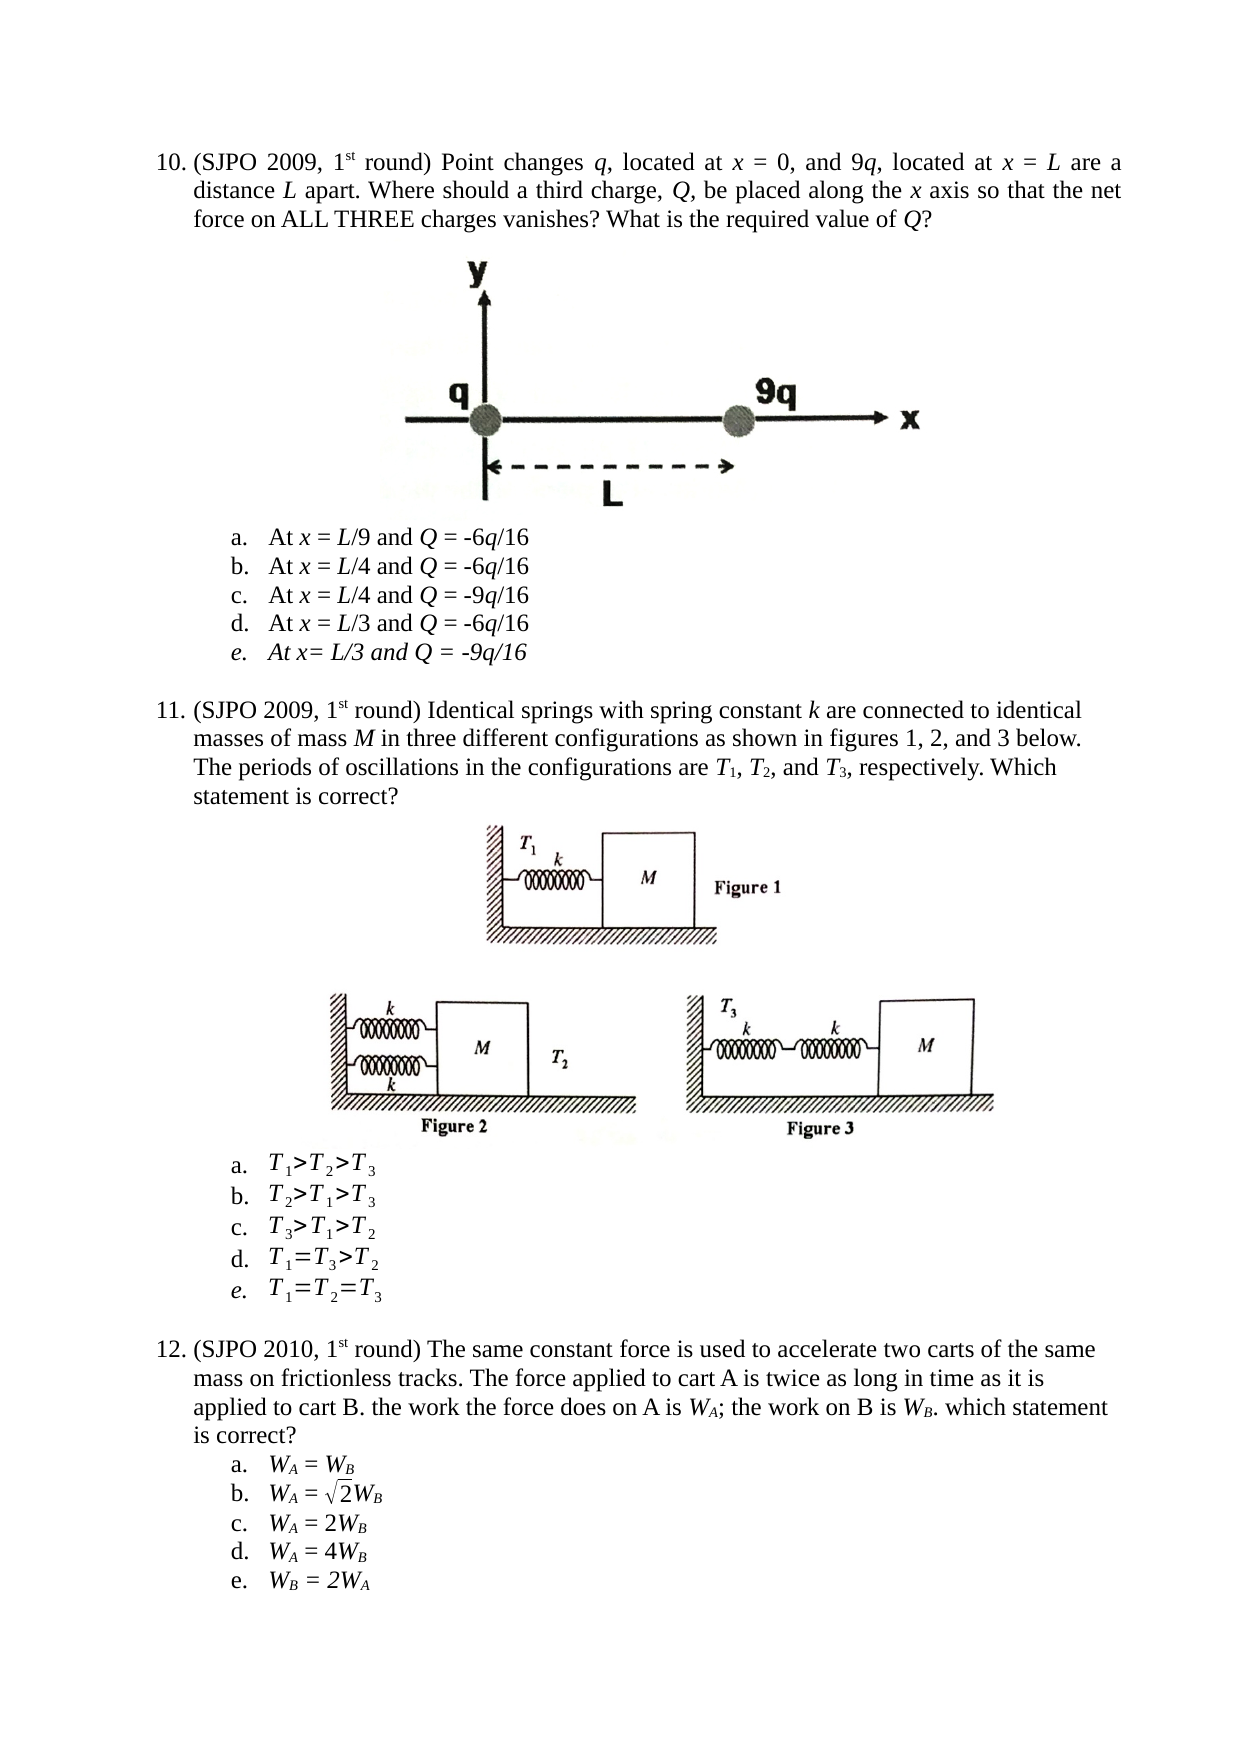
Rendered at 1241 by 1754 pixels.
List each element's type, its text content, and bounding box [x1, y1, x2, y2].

list At x= L/3 and Q = -9q/16 [231, 637, 1122, 666]
list At x = L/9 and Q = -6q/16 [231, 522, 1122, 551]
list WA = 2WB [231, 1508, 1122, 1536]
list WB = 2WA [231, 1565, 1122, 1594]
list (SJPO 2009, 1st round) Identical springs with spring constant k are connected to identical masses of mass M in three different configurations as shown in figures 1, 2, and 3 below. The periods of oscillations in the configurations are T1, T2, and T3, respectively. Which statement is correct? [156, 695, 1122, 810]
picture [301, 809, 1015, 1149]
list At x = L/3 and Q = -6q/16 [231, 608, 1122, 637]
list WA = WB [231, 1449, 1122, 1478]
list WA = WB [231, 1478, 1122, 1508]
list (SJPO 2010, 1st round) The same constant force is used to accelerate two carts of the same mass on frictionless tracks. The force applied to cart A is twice as long in time as it is applied to cart B. the work the force does on A is WA; the work on B is WB. which statement is correct? [156, 1334, 1122, 1449]
list At x = L/4 and Q = -9q/16 [231, 580, 1122, 608]
list WA = 4WB [231, 1536, 1122, 1565]
list At x = L/4 and Q = -6q/16 [231, 551, 1122, 580]
picture [379, 233, 936, 523]
list (SJPO 2009, 1st round) Point changes q, located at x = 0, and 9q, located at x = L are a distance L apart. Where should a third charge, Q, be placed along the x axis so that the net force on ALL THREE charges vanishes? What is the required value of Q? [156, 147, 1122, 233]
